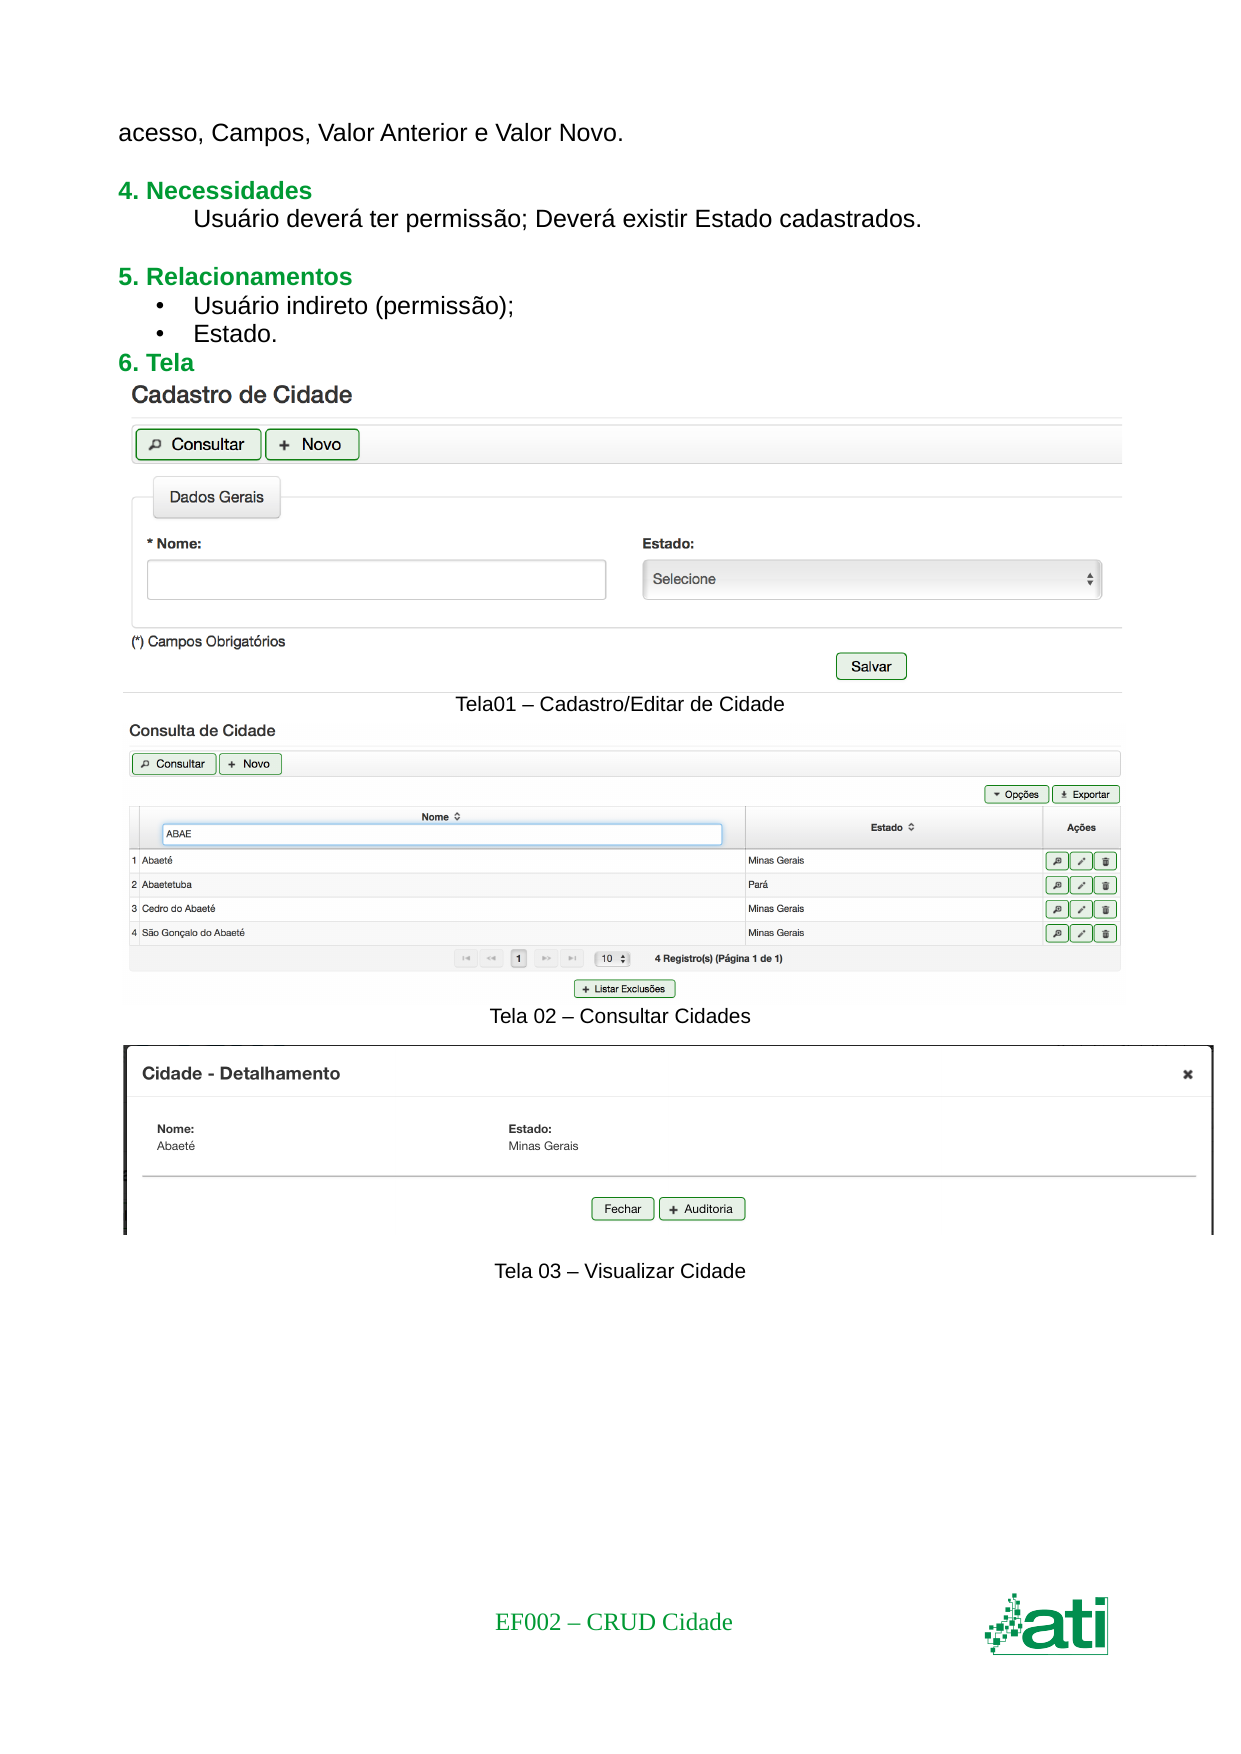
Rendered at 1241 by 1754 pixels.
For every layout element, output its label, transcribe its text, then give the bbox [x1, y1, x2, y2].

text Tela 02 – Consultar Cidades [118, 716, 1122, 1028]
text 5. Relacionamentos [118, 262, 1122, 291]
text 4. Necessidades [118, 176, 1122, 204]
picture [980, 1589, 1113, 1660]
picture [122, 723, 1127, 1005]
text Tela 03 – Visualizar Cidade [118, 1259, 1122, 1283]
picture [123, 1045, 1214, 1235]
picture [118, 377, 1123, 693]
list Estado. [156, 319, 1122, 348]
text Usuário deverá ter permissão; Deverá existir Estado cadastrados. [118, 204, 1122, 233]
text Tela01 – Cadastro/Editar de Cidade [118, 693, 1122, 716]
text acesso, Campos, Valor Anterior e Valor Novo. [118, 118, 1122, 147]
text 6. Tela [118, 348, 1122, 377]
list Usuário indireto (permissão); [156, 291, 1122, 319]
